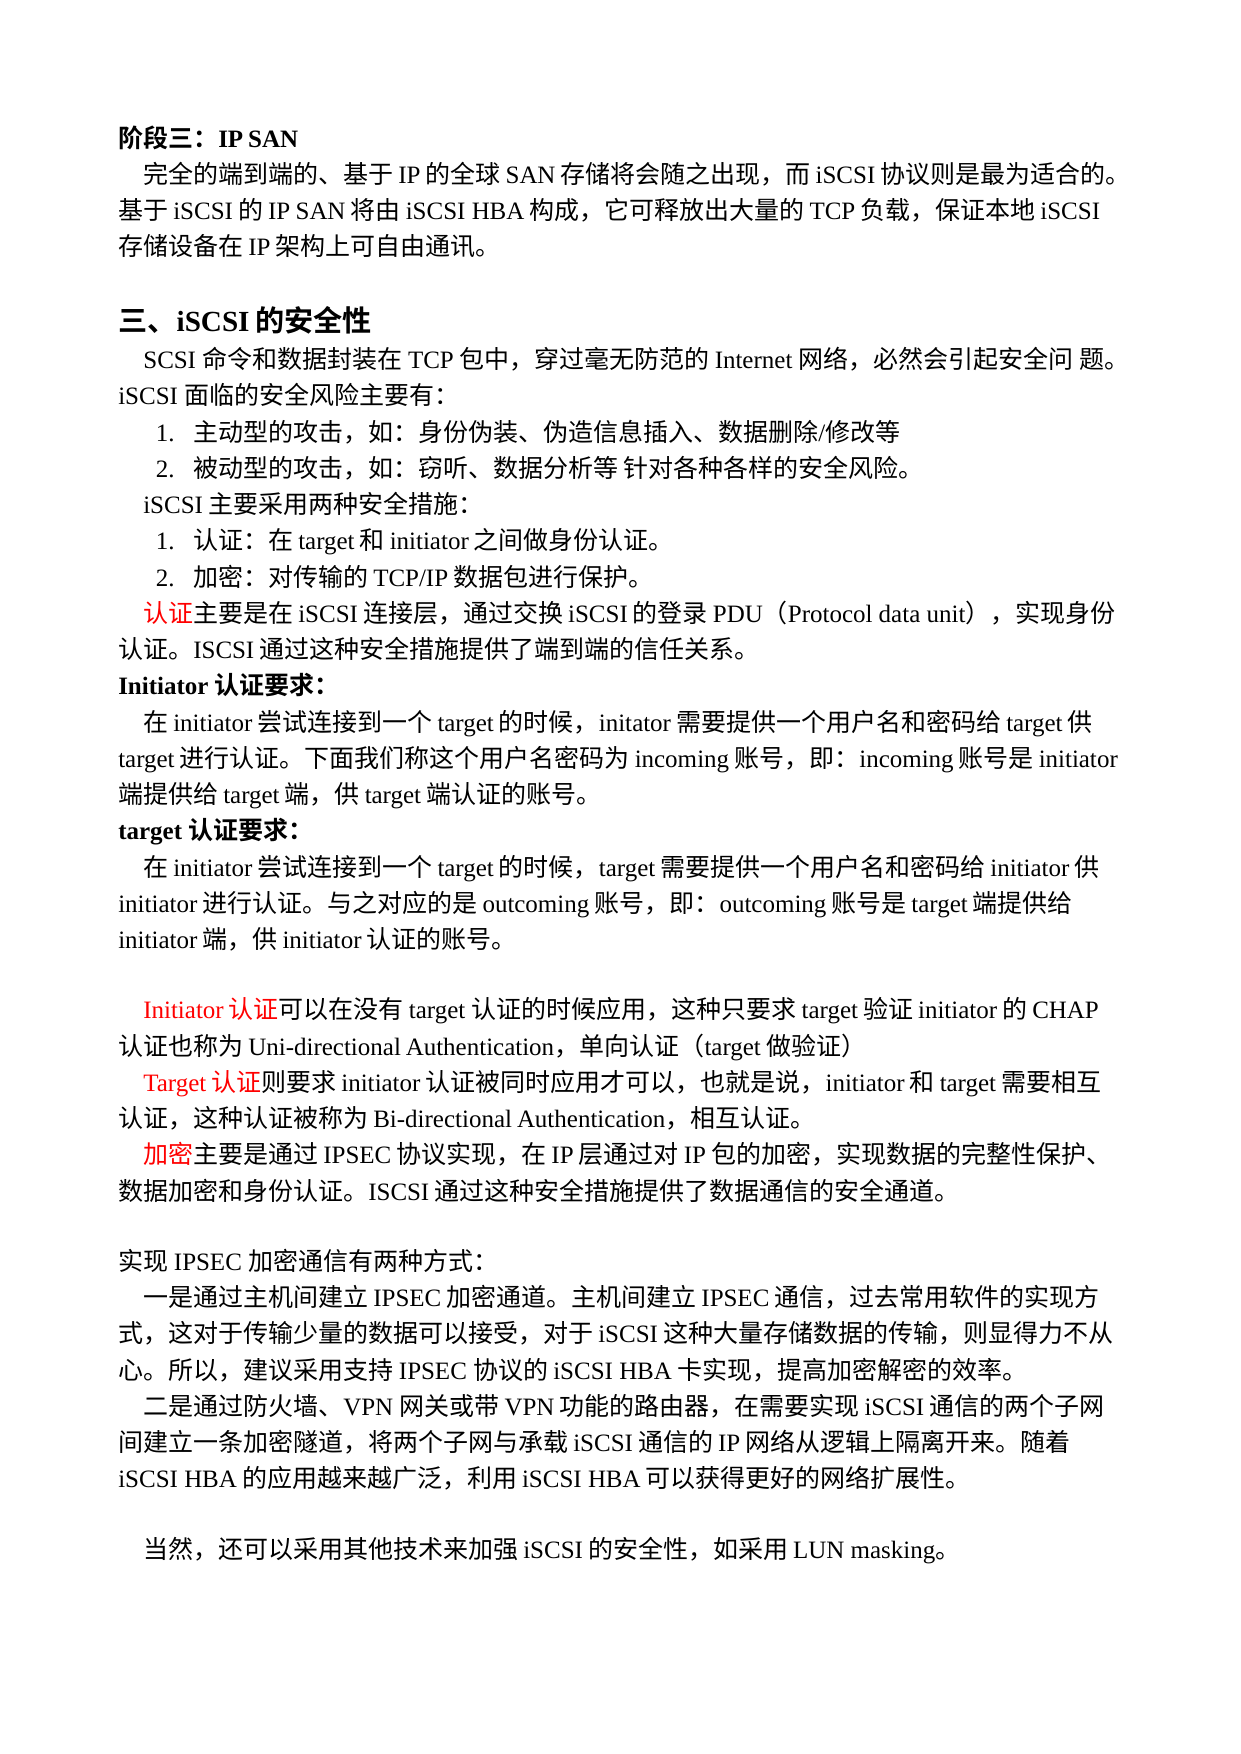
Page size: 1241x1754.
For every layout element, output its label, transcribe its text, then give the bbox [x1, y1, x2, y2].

text target 认证要求： [118, 811, 1122, 847]
text 实现 IPSEC 加密通信有两种方式： [118, 1241, 1122, 1278]
list 主动型的攻击，如：身份伪装、伪造信息插入、数据删除/修改等 [156, 412, 1122, 448]
text 加密主要是通过IPSEC协议实现，在IP层通过对IP包的加密，实现数据的完整性保护、 数据加密和身份认证。ISCSI通过这种安全措施提供了数据通信的安全通道。 [118, 1135, 1122, 1207]
list 被动型的攻击，如：窃听、数据分析等 针对各种各样的安全风险。 [156, 448, 1122, 484]
text 阶段三：IP SAN [118, 118, 1122, 154]
text 完全的端到端的、基于IP的全球SAN存储将会随之出现，而iSCSI协议则是最为适合的。基于iSCSI的IP SAN将由iSCSI HBA构成，它可释放出大量的TCP负载，保证本地iSCSI存储设备在IP架构上可自由通讯。 [118, 154, 1122, 263]
text iSCSI主要采用两种安全措施： [118, 484, 1122, 521]
text 三、iSCSI的安全性 [118, 297, 1122, 339]
text 二是通过防火墙、VPN 网关或带VPN功能的路由器，在需要实现iSCSI通信的两个子网 间建立一条加密隧道，将两个子网与承载iSCSI通信的IP网络从逻辑上隔离开来。随着 iSCSI HBA的应用越来越广泛，利用iSCSI HBA可以获得更好的网络扩展性。 [118, 1386, 1122, 1495]
text 认证主要是在iSCSI连接层，通过交换iSCSI的登录PDU（Protocol data unit），实现身份认证。ISCSI通过这种安全措施提供了端到端的信任关系。 [118, 593, 1122, 666]
text Initiator认证可以在没有target 认证的时候应用，这种只要求target验证initiator的CHAP认证也称为Uni-directional Authentication，单向认证（target做验证） [118, 990, 1122, 1062]
list 加密：对传输的TCP/IP 数据包进行保护。 [156, 557, 1122, 593]
text 在initiator尝试连接到一个target的时候，target需要提供一个用户名和密码给initiator供initiator进行认证。与之对应的是outcoming账号，即：outcoming账号是target端提供给initiator端，供initiator认证的账号。 [118, 847, 1122, 956]
text SCSI 命令和数据封装在 TCP 包中，穿过毫无防范的 Internet 网络，必然会引起安全问 题。iSCSI 面临的安全风险主要有： [118, 339, 1122, 412]
list 认证：在target和initiator之间做身份认证。 [156, 521, 1122, 557]
text Target认证则要求initiator认证被同时应用才可以，也就是说，initiator和target需要相互认证，这种认证被称为Bi-directional Authentication，相互认证。 [118, 1062, 1122, 1135]
text 当然，还可以采用其他技术来加强iSCSI的安全性，如采用LUN masking。 [118, 1529, 1122, 1565]
text 一是通过主机间建立IPSEC加密通道。主机间建立IPSEC通信，过去常用软件的实现方式，这对于传输少量的数据可以接受，对于iSCSI这种大量存储数据的传输，则显得力不从心。所以，建议采用支持 IPSEC 协议的iSCSI HBA卡实现，提高加密解密的效率。 [118, 1278, 1122, 1386]
text 在initiator尝试连接到一个target的时候，initator需要提供一个用户名和密码给target供target进行认证。下面我们称这个用户名密码为incoming账号，即：incoming账号是initiator端提供给target端，供target端认证的账号。 [118, 702, 1122, 811]
text Initiator 认证要求： [118, 666, 1122, 702]
